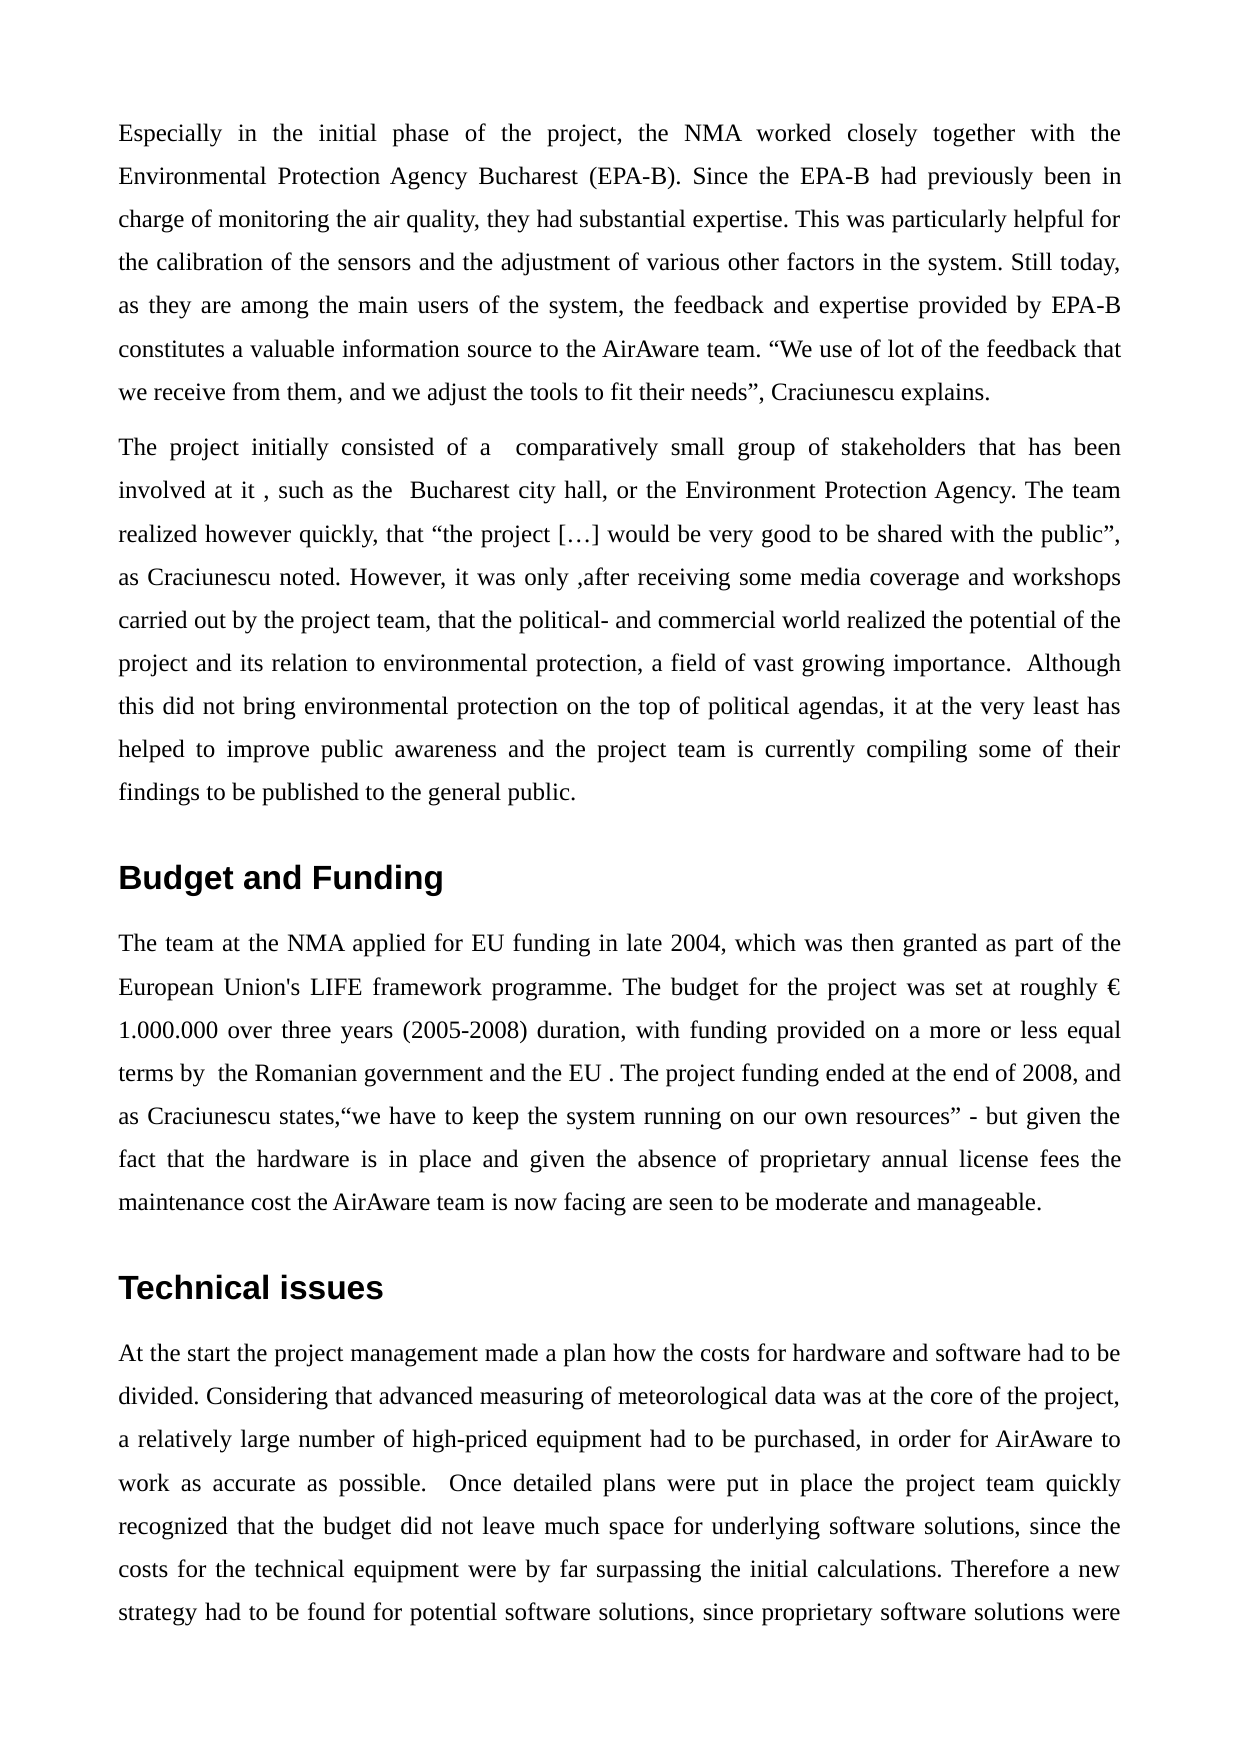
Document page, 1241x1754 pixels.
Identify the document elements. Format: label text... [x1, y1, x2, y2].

text The project initially consisted of a comparatively small group of stakeholders that has been involved at it , such as the Bucharest city hall, or the Environment Protection Agency. The team realized however quickly, that “the project […] would be very good to be shared with the public”, as Craciunescu noted. However, it was only ,after receiving some media coverage and workshops carried out by the project team, that the political- and commercial world realized the potential of the project and its relation to environmental protection, a field of vast growing importance. Although this did not bring environmental protection on the top of political agendas, it at the very least has helped to improve public awareness and the project team is currently compiling some of their findings to be published to the general public. [118, 432, 1122, 806]
subtitle Budget and Funding [118, 858, 1122, 897]
text Especially in the initial phase of the project, the NMA worked closely together with the Environmental Protection Agency Bucharest (EPA-B). Since the EPA-B had previously been in charge of monitoring the air quality, they had substantial expertise. This was particularly helpful for the calibration of the sensors and the adjustment of various other factors in the system. Still today, as they are among the main users of the system, the feedback and expertise provided by EPA-B constitutes a valuable information source to the AirAware team. “We use of lot of the feedback that we receive from them, and we adjust the tools to fit their needs”, Craciunescu explains. [118, 118, 1122, 406]
subtitle Technical issues [118, 1268, 1122, 1307]
text The team at the NMA applied for EU funding in late 2004, which was then granted as part of the European Union's LIFE framework programme. The budget for the project was set at roughly € 1.000.000 over three years (2005-2008) duration, with funding provided on a more or less equal terms by the Romanian government and the EU . The project funding ended at the end of 2008, and as Craciunescu states,“we have to keep the system running on our own resources” - but given the fact that the hardware is in place and given the absence of proprietary annual license fees the maintenance cost the AirAware team is now facing are seen to be moderate and manageable. [118, 928, 1122, 1216]
text At the start the project management made a plan how the costs for hardware and software had to be divided. Considering that advanced measuring of meteorological data was at the core of the project, a relatively large number of high-priced equipment had to be purchased, in order for AirAware to work as accurate as possible. Once detailed plans were put in place the project team quickly recognized that the budget did not leave much space for underlying software solutions, since the costs for the technical equipment were by far surpassing the initial calculations. Therefore a new strategy had to be found for potential software solutions, since proprietary software solutions were [118, 1338, 1122, 1626]
